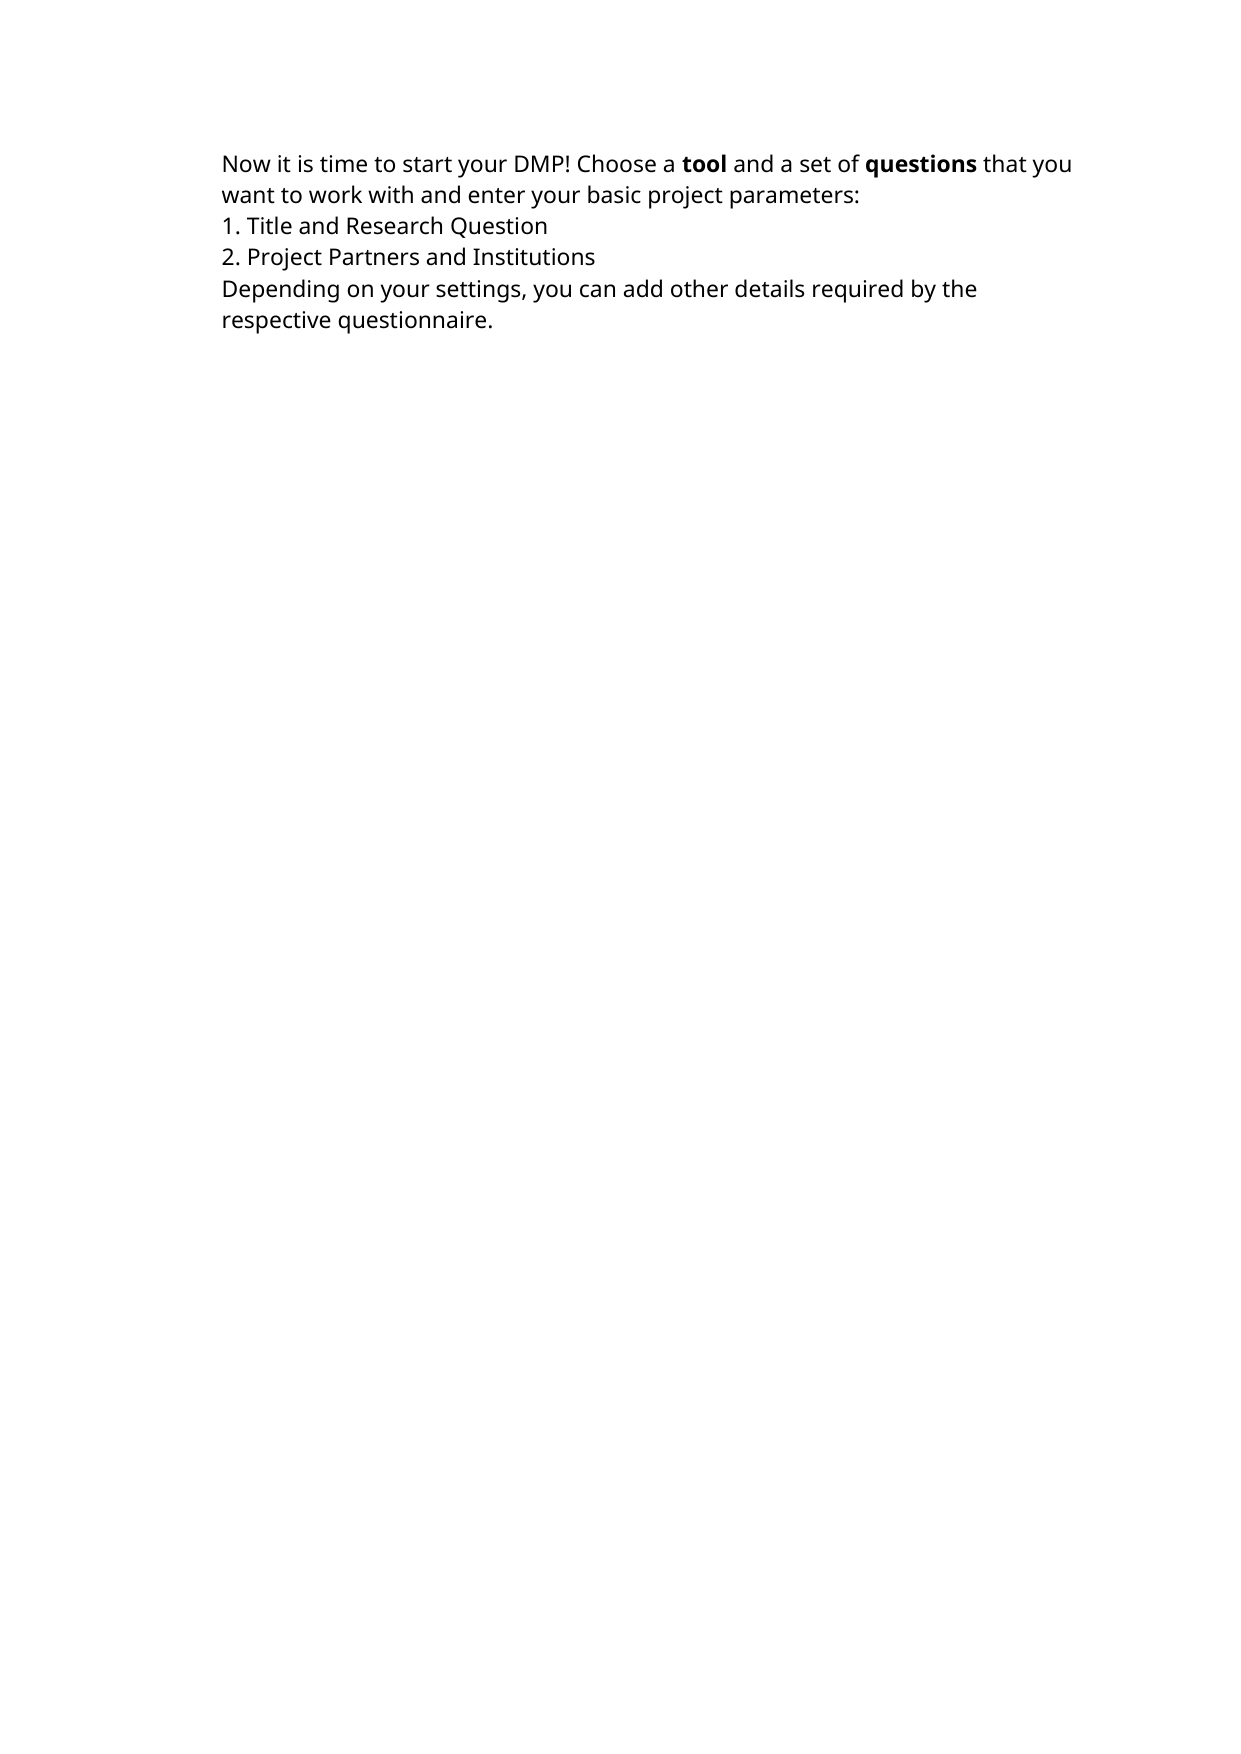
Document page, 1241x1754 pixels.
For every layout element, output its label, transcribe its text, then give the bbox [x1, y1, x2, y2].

text Depending on your settings, you can add other details required by the respective questionnaire. [221, 273, 1093, 335]
text 1. Title and Research Question [221, 210, 1093, 241]
text Now it is time to start your DMP! Choose a tool and a set of questions that you want to work with and enter your basic project parameters: [221, 148, 1093, 210]
text 2. Project Partners and Institutions [221, 241, 1093, 273]
